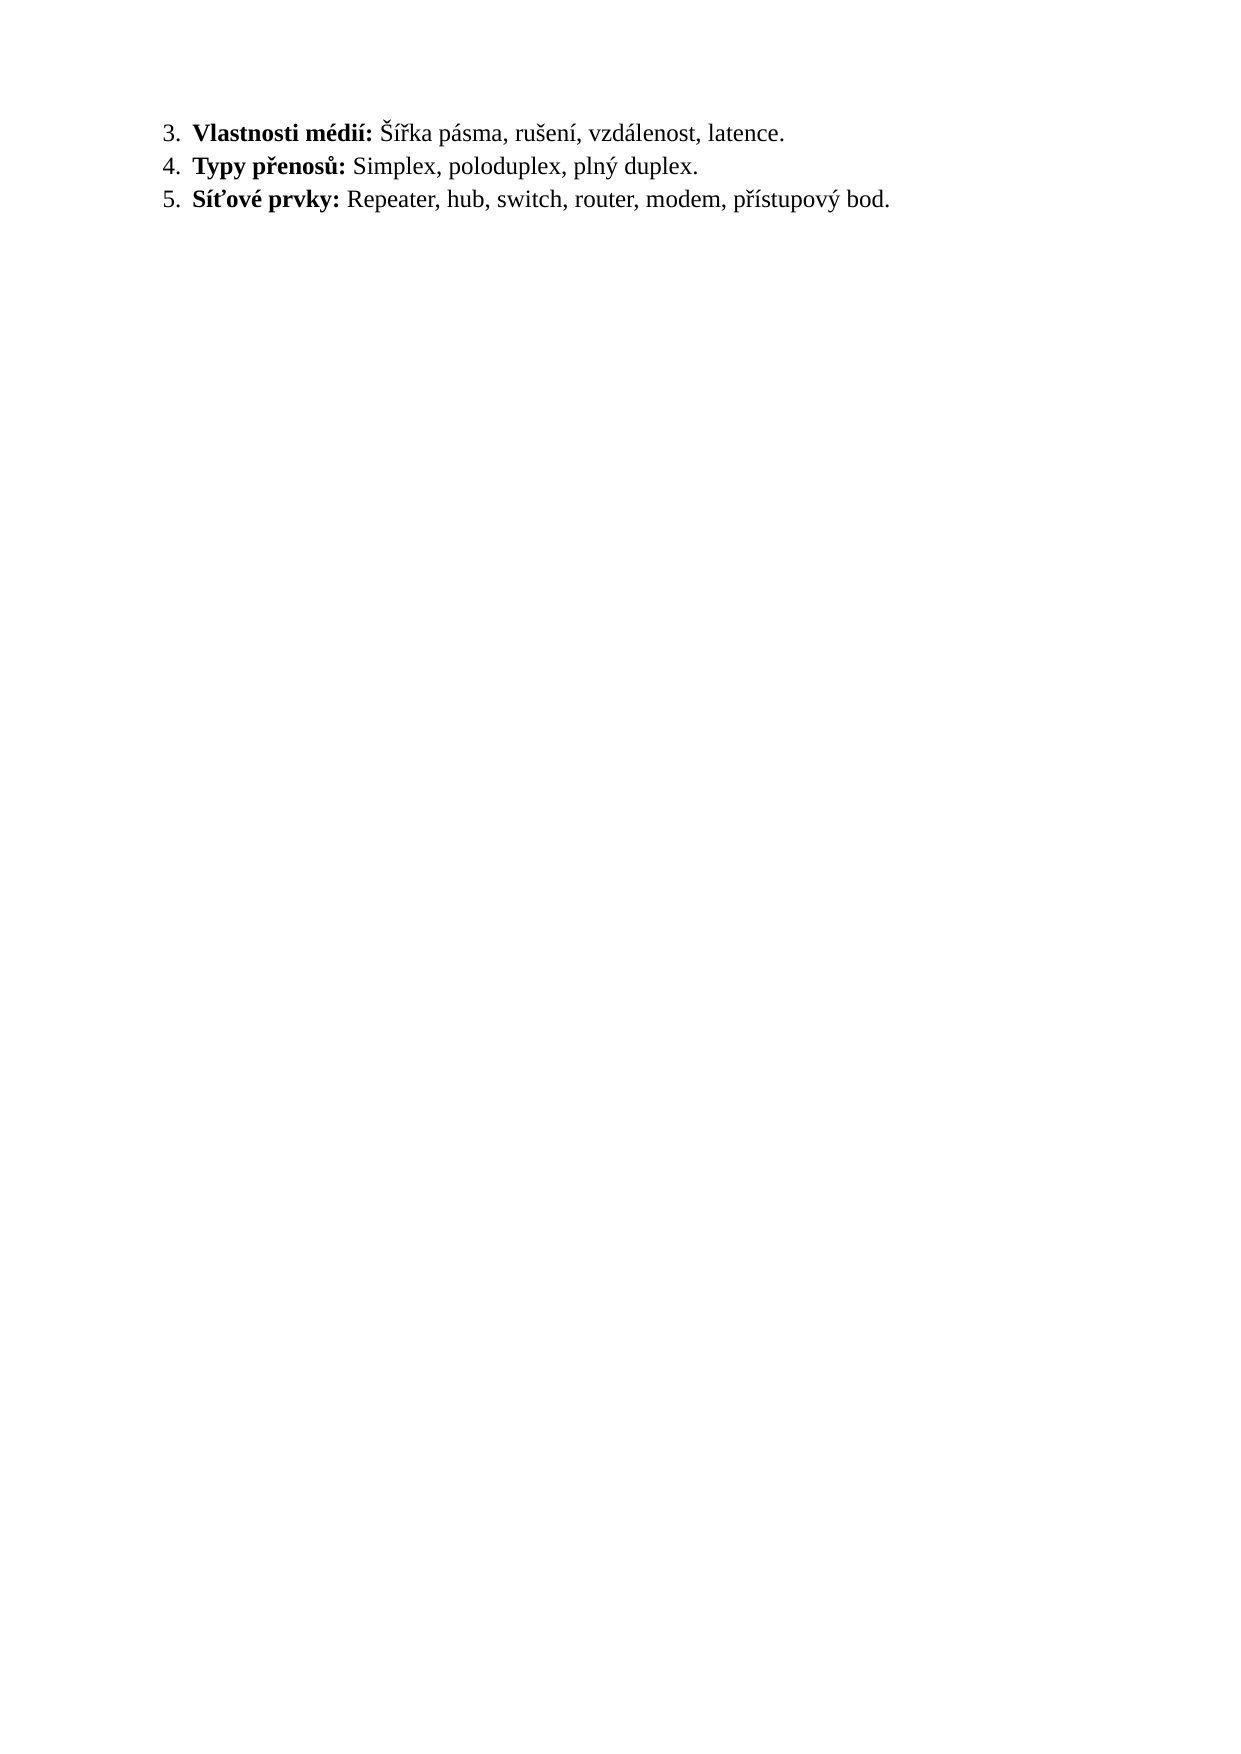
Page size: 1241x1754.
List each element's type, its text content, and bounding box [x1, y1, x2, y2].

list Vlastnosti médií: Šířka pásma, rušení, vzdálenost, latence. [162, 118, 1122, 147]
list Typy přenosů: Simplex, poloduplex, plný duplex. [162, 151, 1122, 180]
list Síťové prvky: Repeater, hub, switch, router, modem, přístupový bod. [162, 184, 1122, 213]
